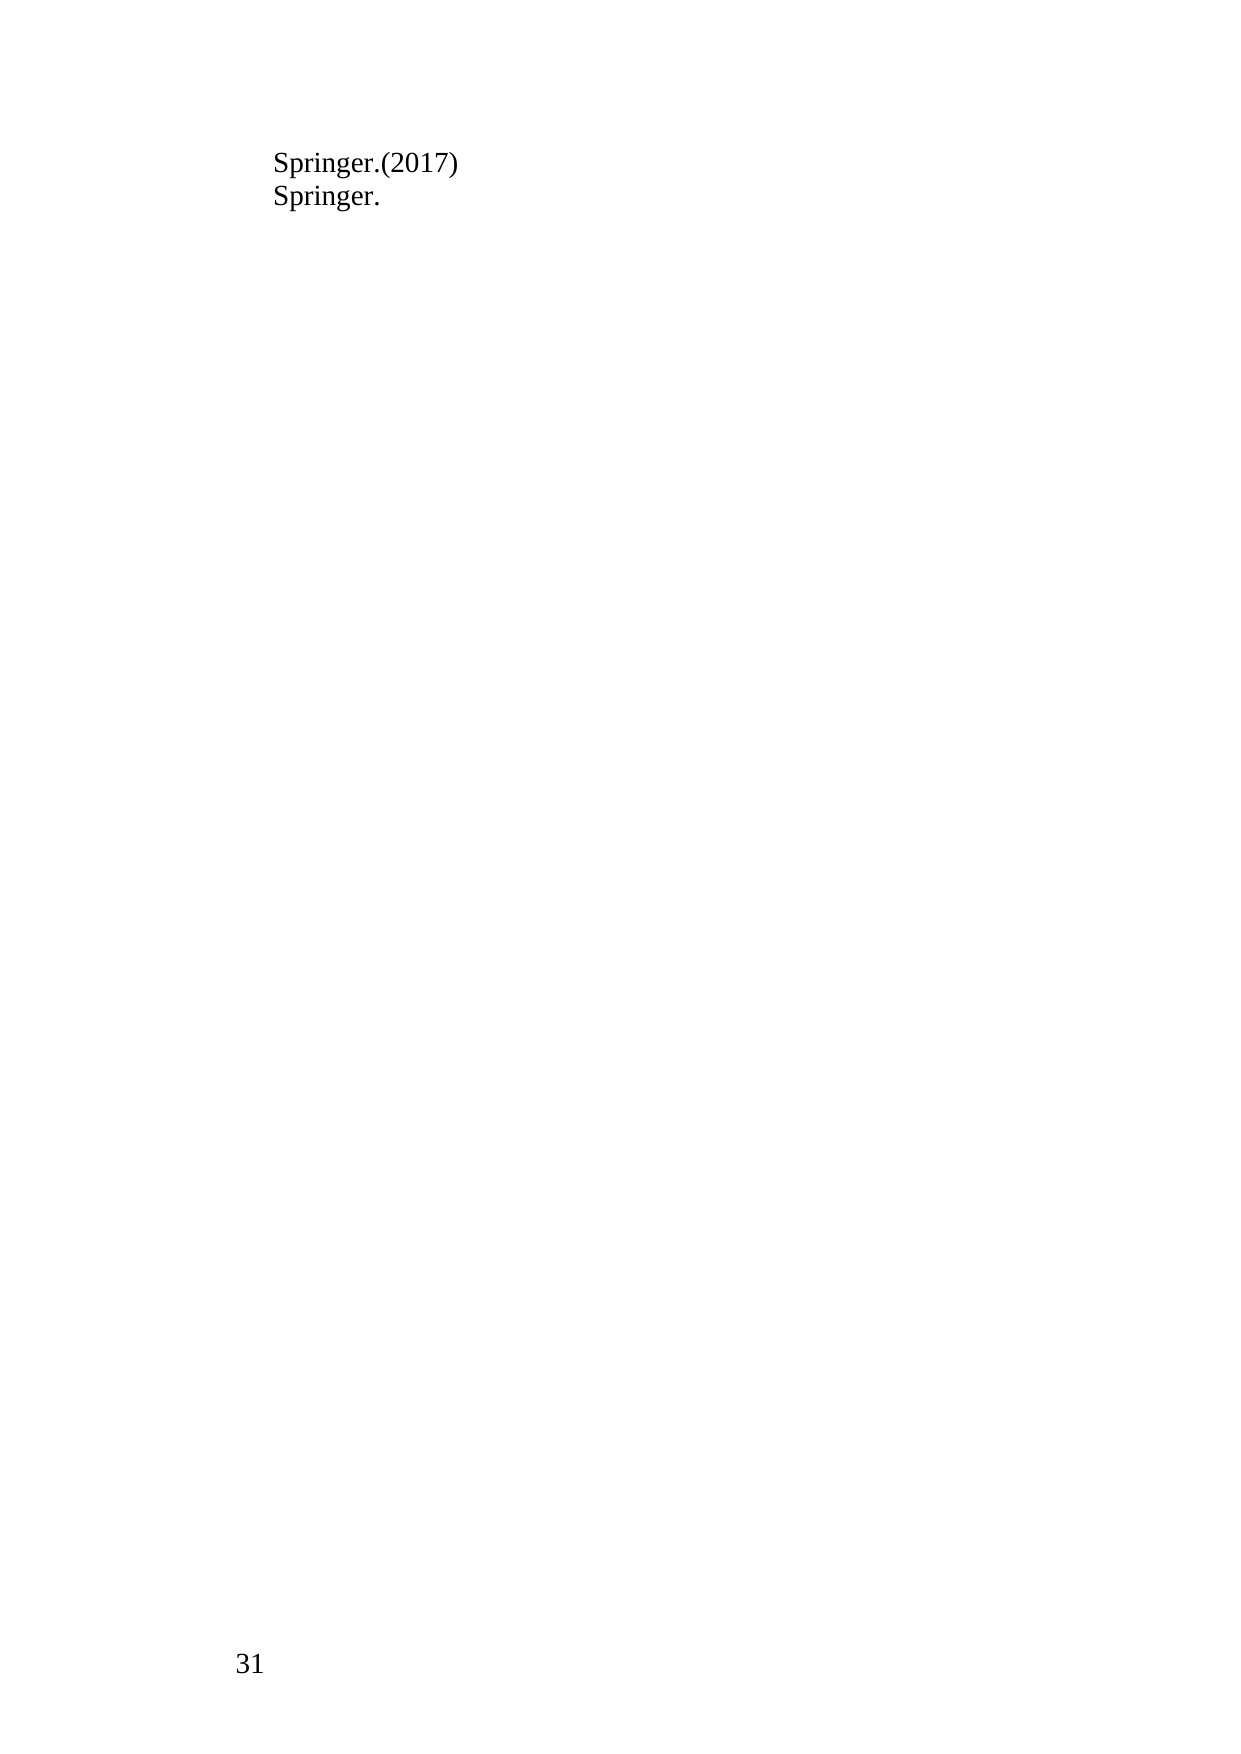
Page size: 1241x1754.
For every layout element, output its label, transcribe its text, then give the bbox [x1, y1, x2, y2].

list Springer.(2017) Springer. [235, 145, 1119, 212]
